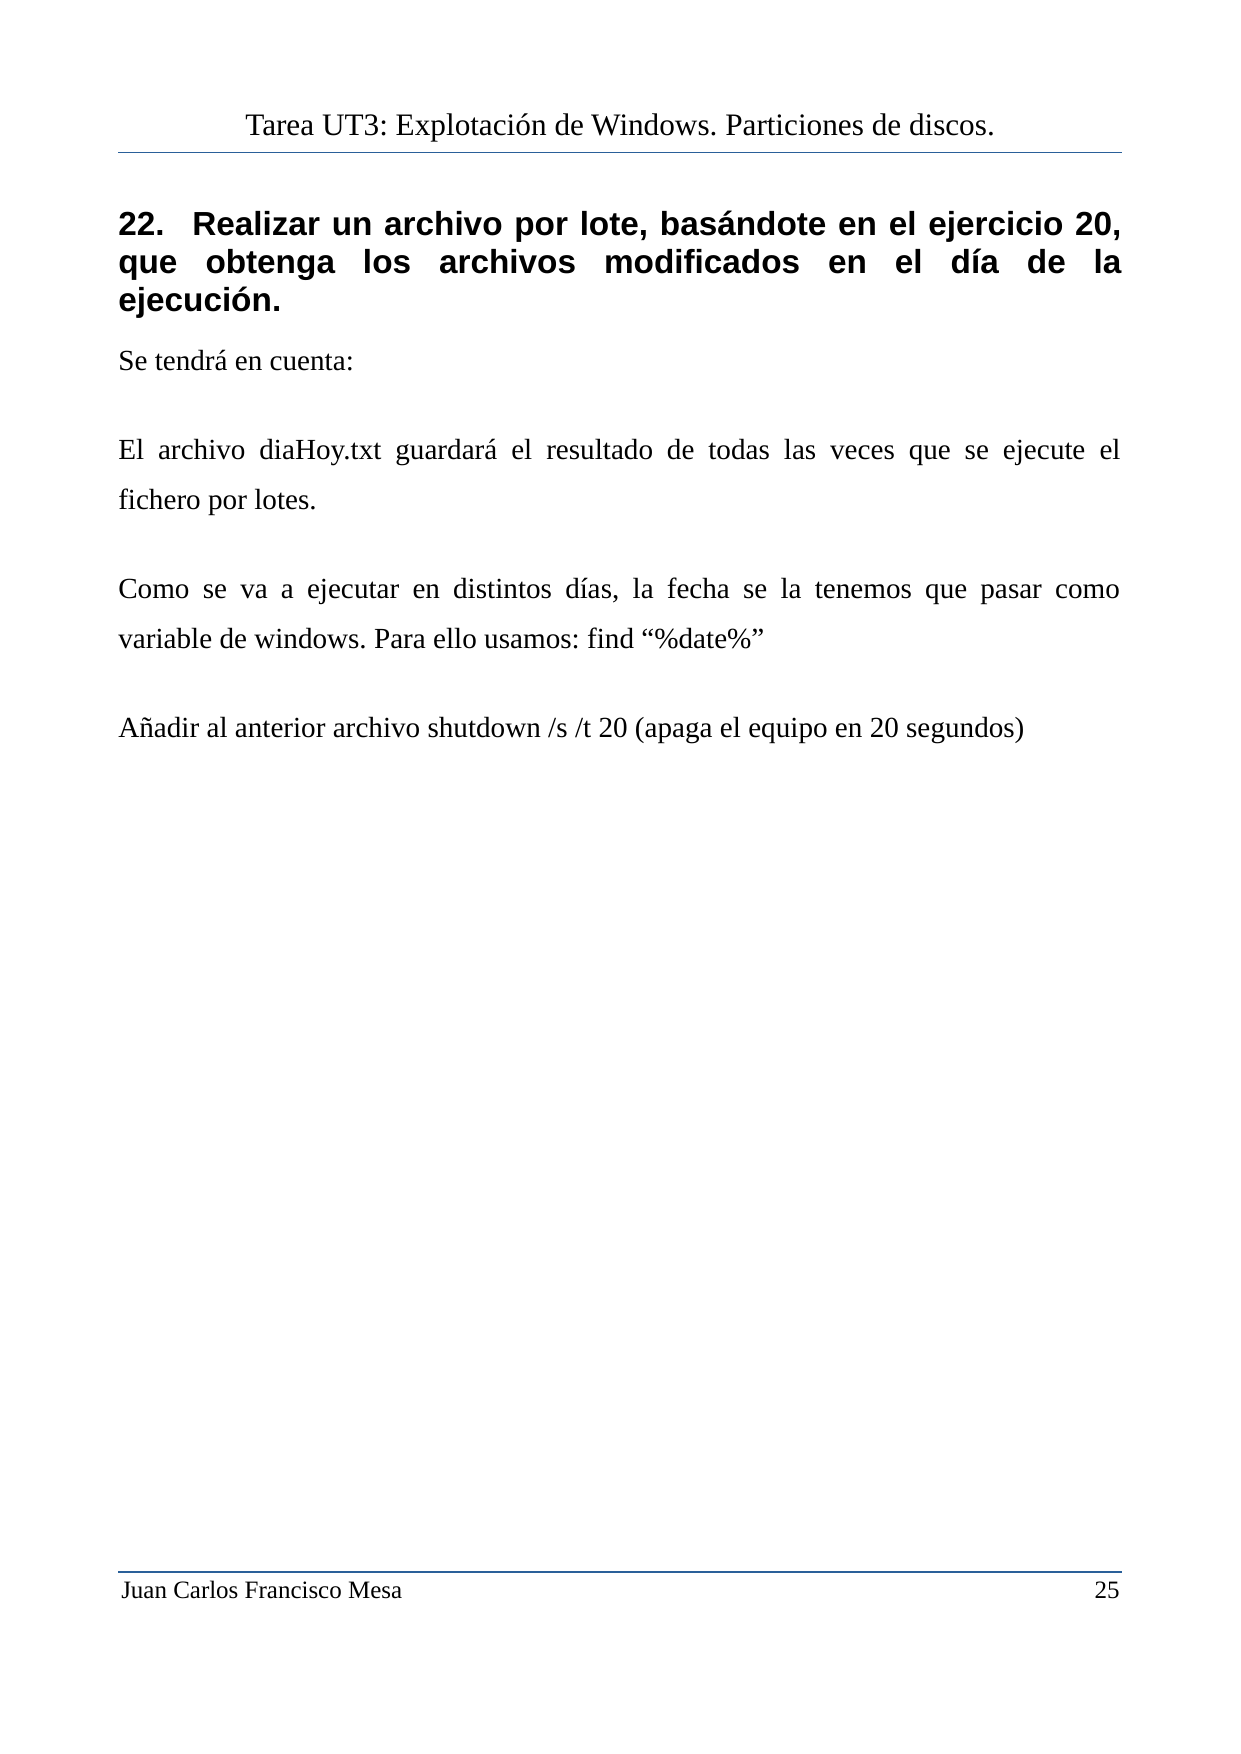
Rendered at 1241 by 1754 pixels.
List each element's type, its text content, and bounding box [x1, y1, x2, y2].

text El archivo diaHoy.txt guardará el resultado de todas las veces que se ejecute el fichero por lotes. [118, 432, 1122, 516]
text Añadir al anterior archivo shutdown /s /t 20 (apaga el equipo en 20 segundos) [118, 710, 1122, 743]
text Se tendrá en cuenta: [118, 343, 1122, 377]
text Como se va a ejecutar en distintos días, la fecha se la tenemos que pasar como variable de windows. Para ello usamos: find “%date%” [118, 571, 1122, 655]
subtitle 22. Realizar un archivo por lote, basándote en el ejercicio 20, que obtenga los archivos modificados en el día de la ejecución. [118, 204, 1122, 319]
